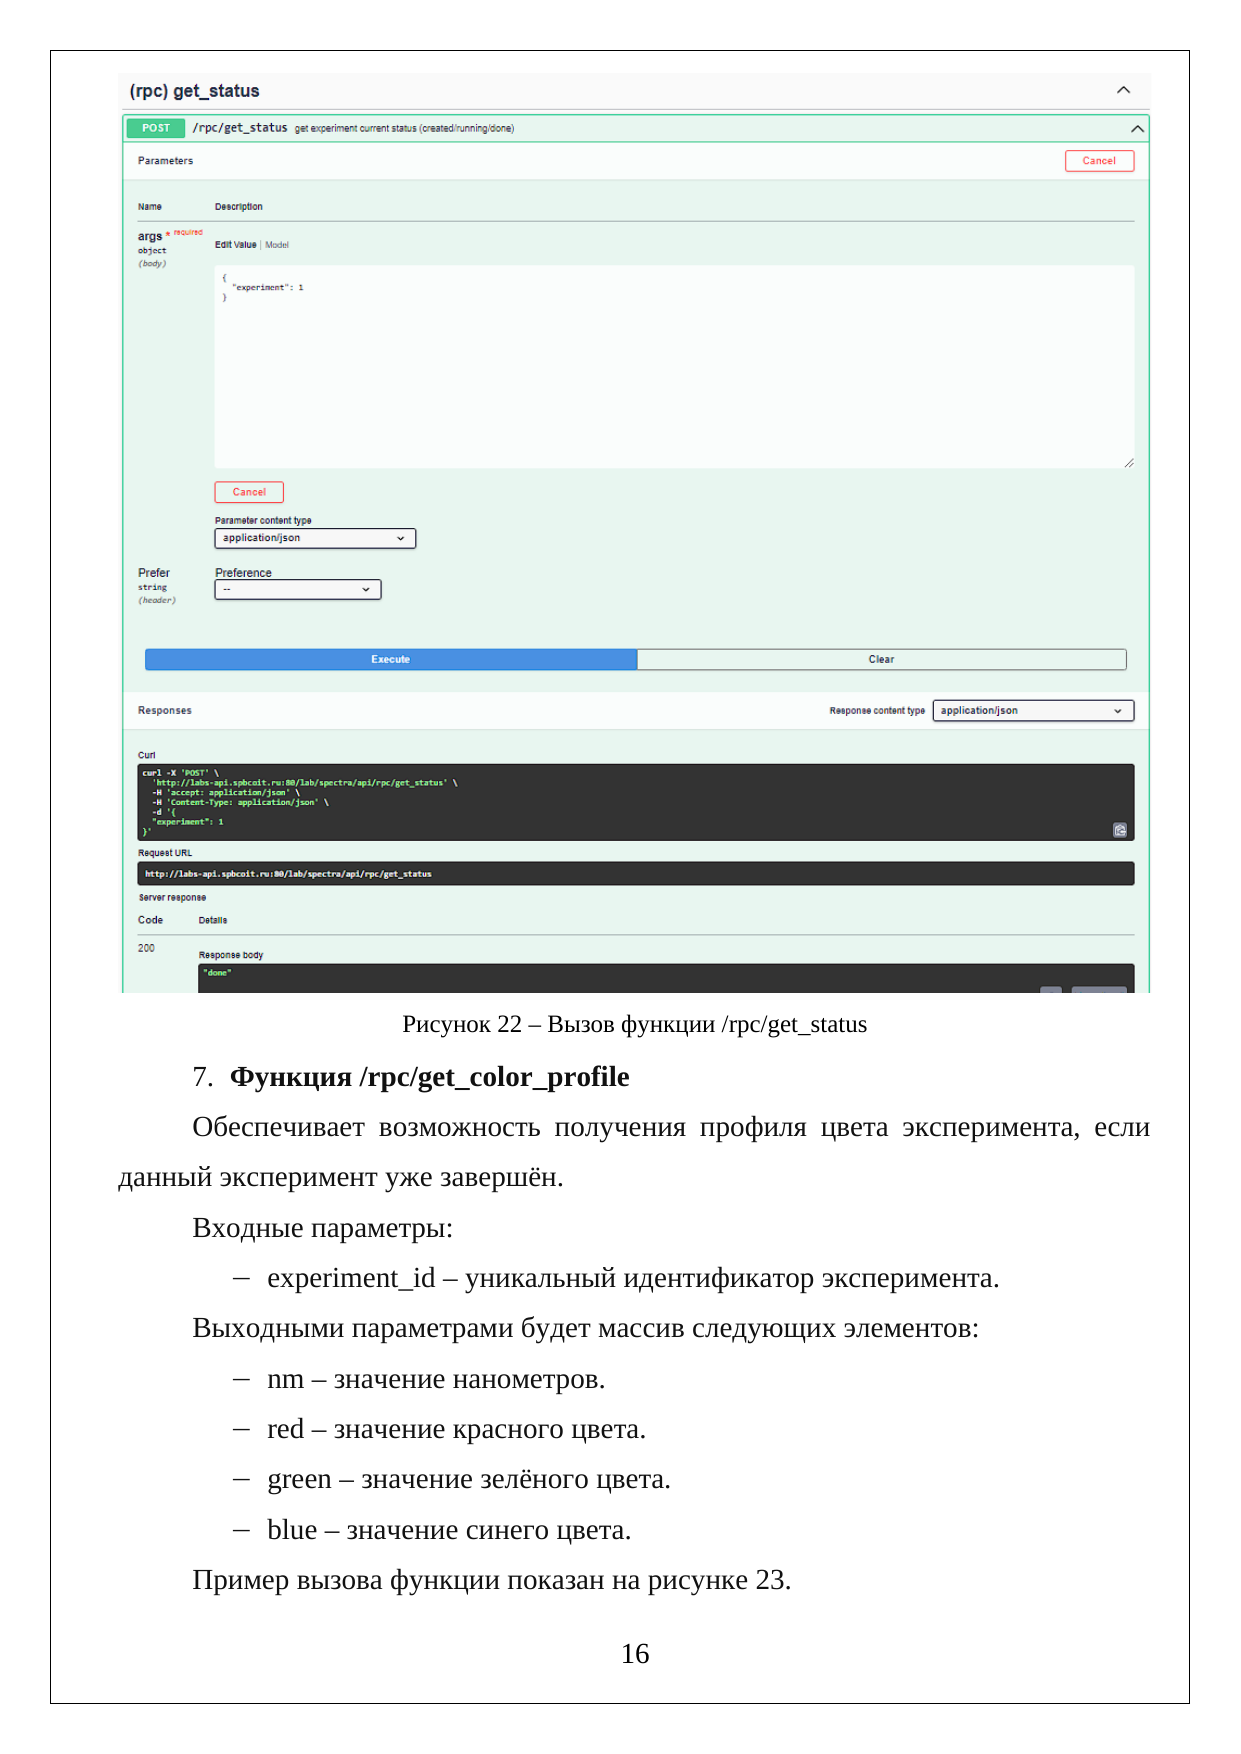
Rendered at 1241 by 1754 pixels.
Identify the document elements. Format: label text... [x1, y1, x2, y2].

list green – значение зелёного цвета. [229, 1462, 1152, 1495]
text Рисунок 22 – Вызов функции /rpc/get_status [118, 1009, 1152, 1038]
text Выходными параметрами будет массив следующих элементов: [118, 1310, 1152, 1344]
list experiment_id – уникальный идентификатор эксперимента. [229, 1260, 1152, 1294]
text Пример вызова функции показан на рисунке 23. [118, 1562, 1152, 1596]
list nm – значение нанометров. [229, 1361, 1152, 1394]
text Входные параметры: [118, 1210, 1152, 1243]
list red – значение красного цвета. [229, 1411, 1152, 1445]
list blue – значение синего цвета. [229, 1512, 1152, 1546]
list Функция /rpc/get_color_profile [192, 1059, 1152, 1092]
text Обеспечивает возможность получения профиля цвета эксперимента, если данный эксперимент уже завершён. [118, 1109, 1152, 1193]
